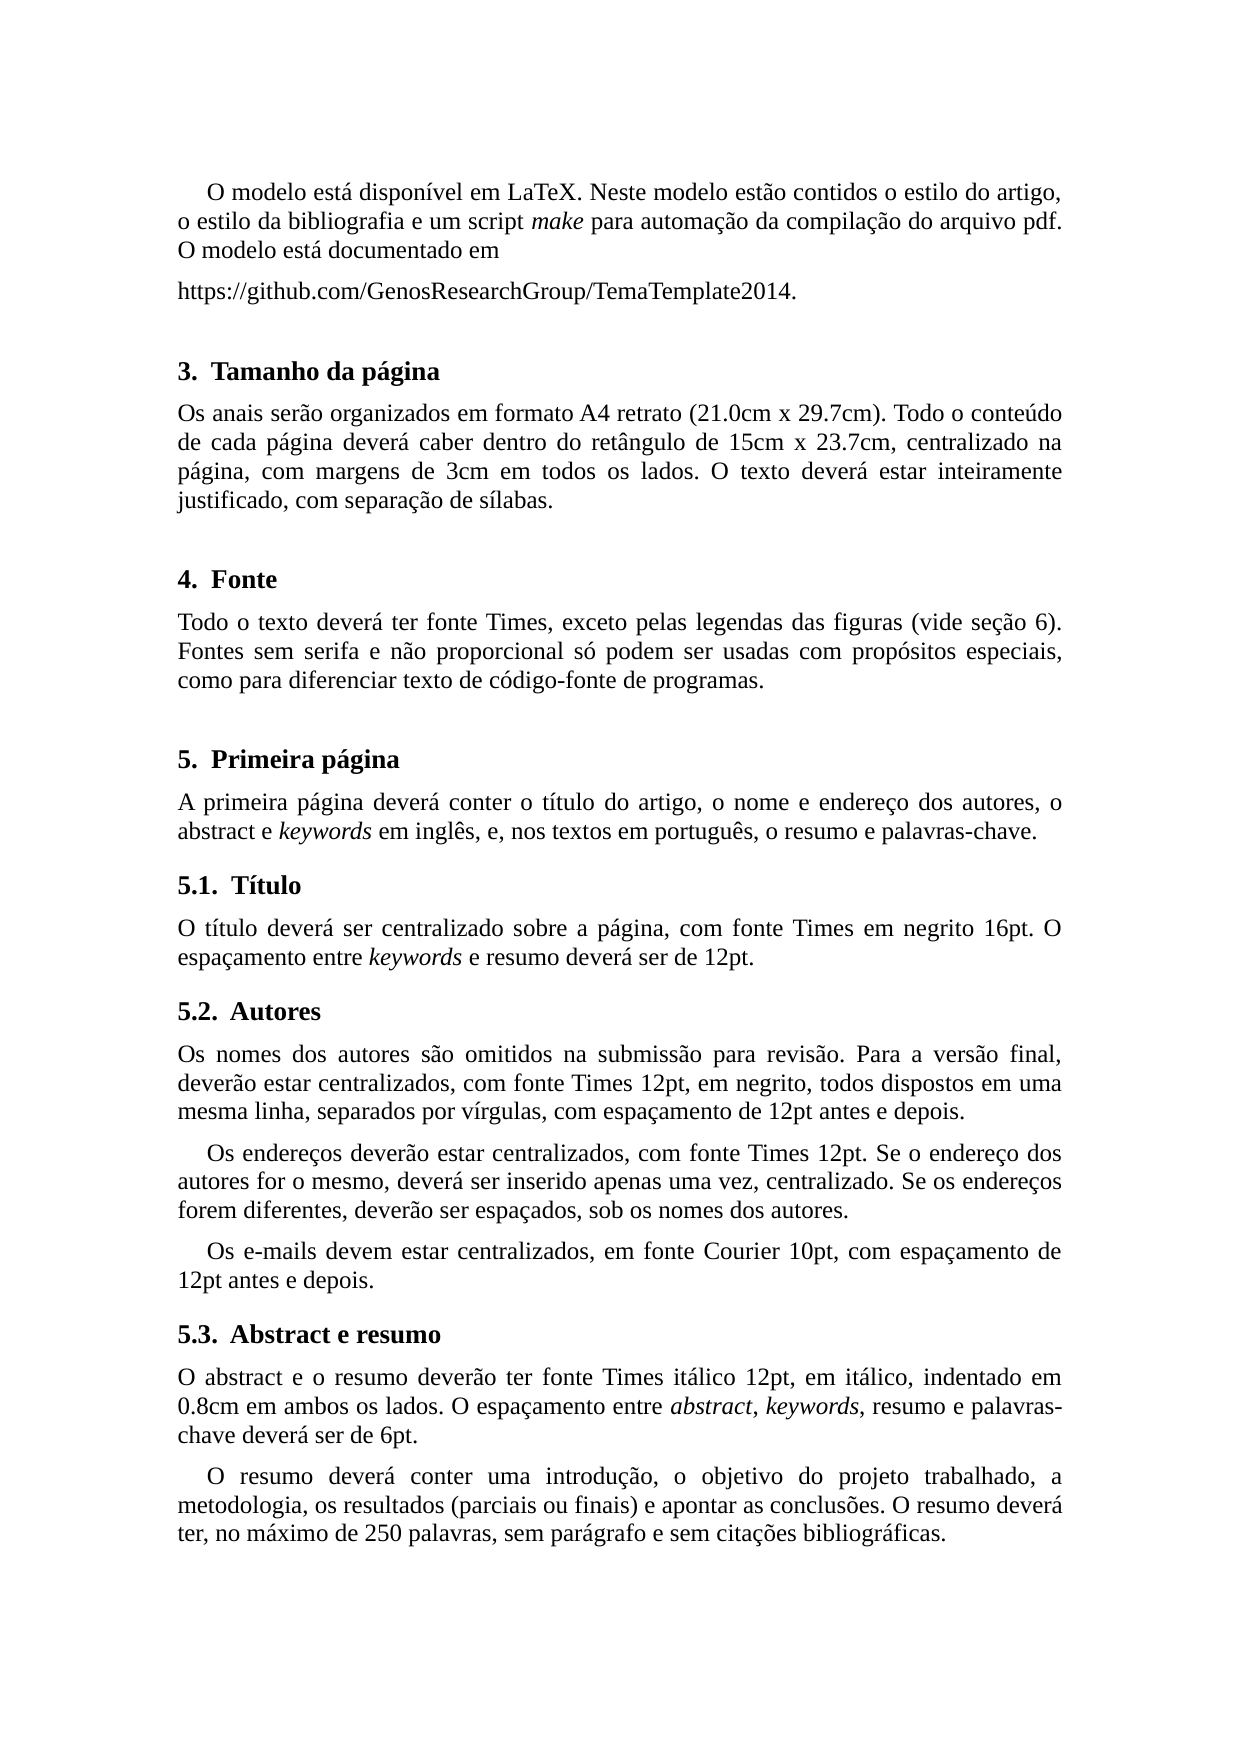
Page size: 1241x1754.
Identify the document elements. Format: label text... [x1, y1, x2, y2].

text Os endereços deverão estar centralizados, com fonte Times 12pt. Se o endereço dos autores for o mesmo, deverá ser inserido apenas uma vez, centralizado. Se os endereços forem diferentes, deverão ser espaçados, sob os nomes dos autores. [177, 1138, 1063, 1224]
text https://github.com/GenosResearchGroup/TemaTemplate2014. [177, 276, 1063, 305]
text O título deverá ser centralizado sobre a página, com fonte Times em negrito 16pt. O espaçamento entre keywords e resumo deverá ser de 12pt. [177, 913, 1063, 971]
text O abstract e o resumo deverão ter fonte Times itálico 12pt, em itálico, indentado em 0.8cm em ambos os lados. O espaçamento entre abstract, keywords, resumo e palavras-chave deverá ser de 6pt. [177, 1362, 1063, 1448]
text Os nomes dos autores são omitidos na submissão para revisão. Para a versão final, deverão estar centralizados, com fonte Times 12pt, em negrito, todos dispostos em uma mesma linha, separados por vírgulas, com espaçamento de 12pt antes e depois. [177, 1039, 1063, 1125]
text O resumo deverá conter uma introdução, o objetivo do projeto trabalhado, a metodologia, os resultados (parciais ou finais) e apontar as conclusões. O resumo deverá ter, no máximo de 250 palavras, sem parágrafo e sem citações bibliográficas. [177, 1461, 1063, 1547]
text Os e-mails devem estar centralizados, em fonte Courier 10pt, com espaçamento de 12pt antes e depois. [177, 1236, 1063, 1294]
text Os anais serão organizados em formato A4 retrato (21.0cm x 29.7cm). Todo o conteúdo de cada página deverá caber dentro do retângulo de 15cm x 23.7cm, centralizado na página, com margens de 3cm em todos os lados. O texto deverá estar inteiramente justificado, com separação de sílabas. [177, 398, 1063, 513]
subtitle 4. Fonte [177, 564, 1063, 595]
text Todo o texto deverá ter fonte Times, exceto pelas legendas das figuras (vide seção 6). Fontes sem serifa e não proporcional só podem ser usadas com propósitos especiais, como para diferenciar texto de código-fonte de programas. [177, 607, 1063, 693]
subtitle 5.3. Abstract e resumo [177, 1319, 1063, 1350]
subtitle 3. Tamanho da página [177, 355, 1063, 386]
subtitle 5.1. Título [177, 869, 1063, 901]
text A primeira página deverá conter o título do artigo, o nome e endereço dos autores, o abstract e keywords em inglês, e, nos textos em português, o resumo e palavras-chave. [177, 787, 1063, 845]
subtitle 5. Primeira página [177, 744, 1063, 775]
subtitle 5.2. Autores [177, 995, 1063, 1026]
text O modelo está disponível em LaTeX. Neste modelo estão contidos o estilo do artigo, o estilo da bibliografia e um script make para automação da compilação do arquivo pdf. O modelo está documentado em [177, 177, 1063, 263]
